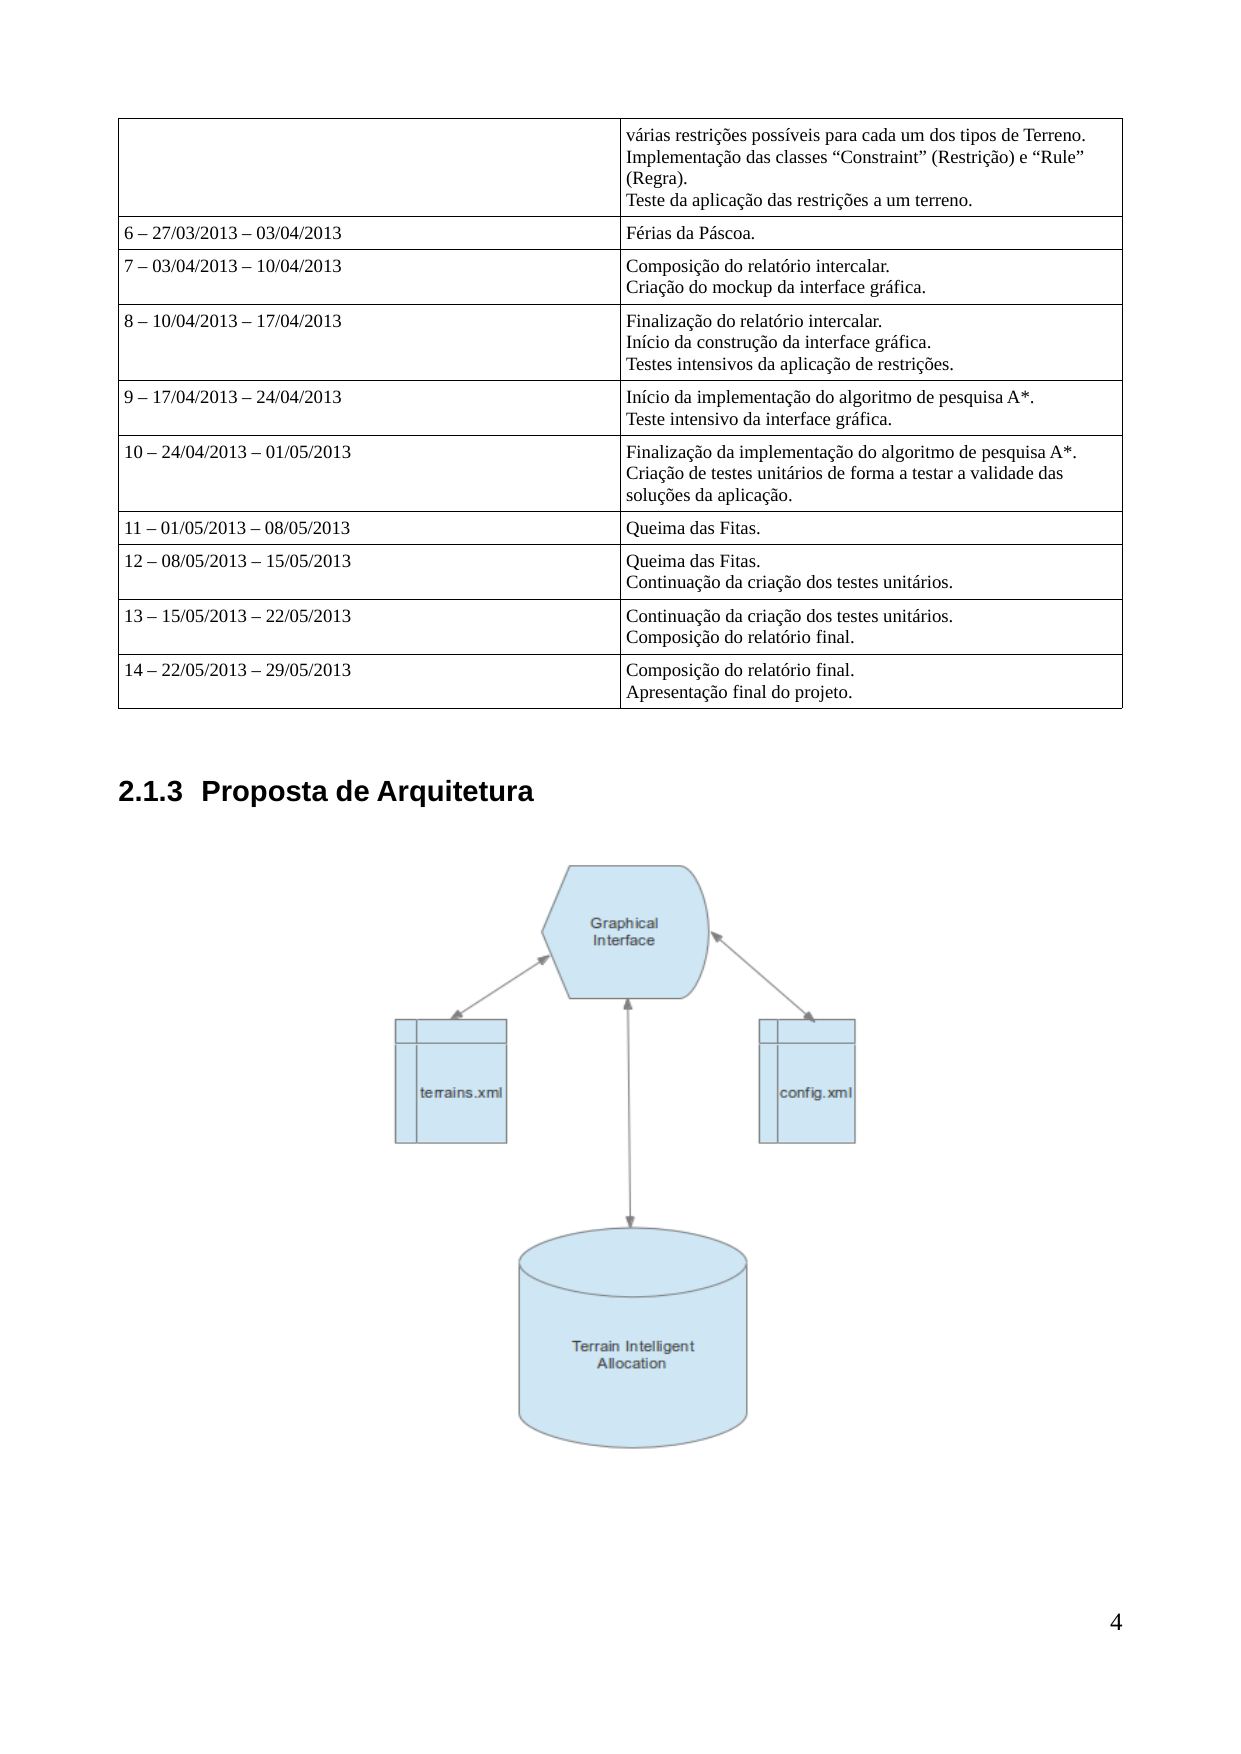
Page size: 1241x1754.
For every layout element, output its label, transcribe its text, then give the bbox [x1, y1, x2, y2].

table_cell várias restrições possíveis para cada um dos tipos de Terreno. Implementação das classes “Constraint” (Restrição) e “Rule” (Regra). Teste da aplicação das restrições a um terreno. [621, 119, 1122, 216]
table_cell Início da implementação do algoritmo de pesquisa A*. Teste intensivo da interface gráfica. [621, 381, 1122, 435]
table_cell 13 – 15/05/2013 – 22/05/2013 [119, 600, 620, 653]
table_cell 8 – 10/04/2013 – 17/04/2013 [119, 305, 620, 380]
table_cell [119, 119, 620, 216]
table_cell 7 – 03/04/2013 – 10/04/2013 [119, 250, 620, 304]
table_cell 10 – 24/04/2013 – 01/05/2013 [119, 436, 620, 511]
table_cell Composição do relatório final. Apresentação final do projeto. [621, 655, 1122, 708]
subtitle Proposta de Arquitetura [118, 774, 1122, 808]
table_cell 6 – 27/03/2013 – 03/04/2013 [119, 217, 620, 249]
table_cell 14 – 22/05/2013 – 29/05/2013 [119, 655, 620, 708]
table_cell Finalização da implementação do algoritmo de pesquisa A*. Criação de testes unitários de forma a testar a validade das soluções da aplicação. [621, 436, 1122, 511]
table_cell Composição do relatório intercalar. Criação do mockup da interface gráfica. [621, 250, 1122, 304]
table_cell Férias da Páscoa. [621, 217, 1122, 249]
table_cell Finalização do relatório intercalar. Início da construção da interface gráfica. Testes intensivos da aplicação de restrições. [621, 305, 1122, 380]
table_cell 12 – 08/05/2013 – 15/05/2013 [119, 545, 620, 599]
picture [367, 818, 898, 1521]
table_cell Queima das Fitas. [621, 512, 1122, 544]
table_cell 9 – 17/04/2013 – 24/04/2013 [119, 381, 620, 435]
table_cell Queima das Fitas. Continuação da criação dos testes unitários. [621, 545, 1122, 599]
table_cell 11 – 01/05/2013 – 08/05/2013 [119, 512, 620, 544]
table_cell Continuação da criação dos testes unitários. Composição do relatório final. [621, 600, 1122, 653]
